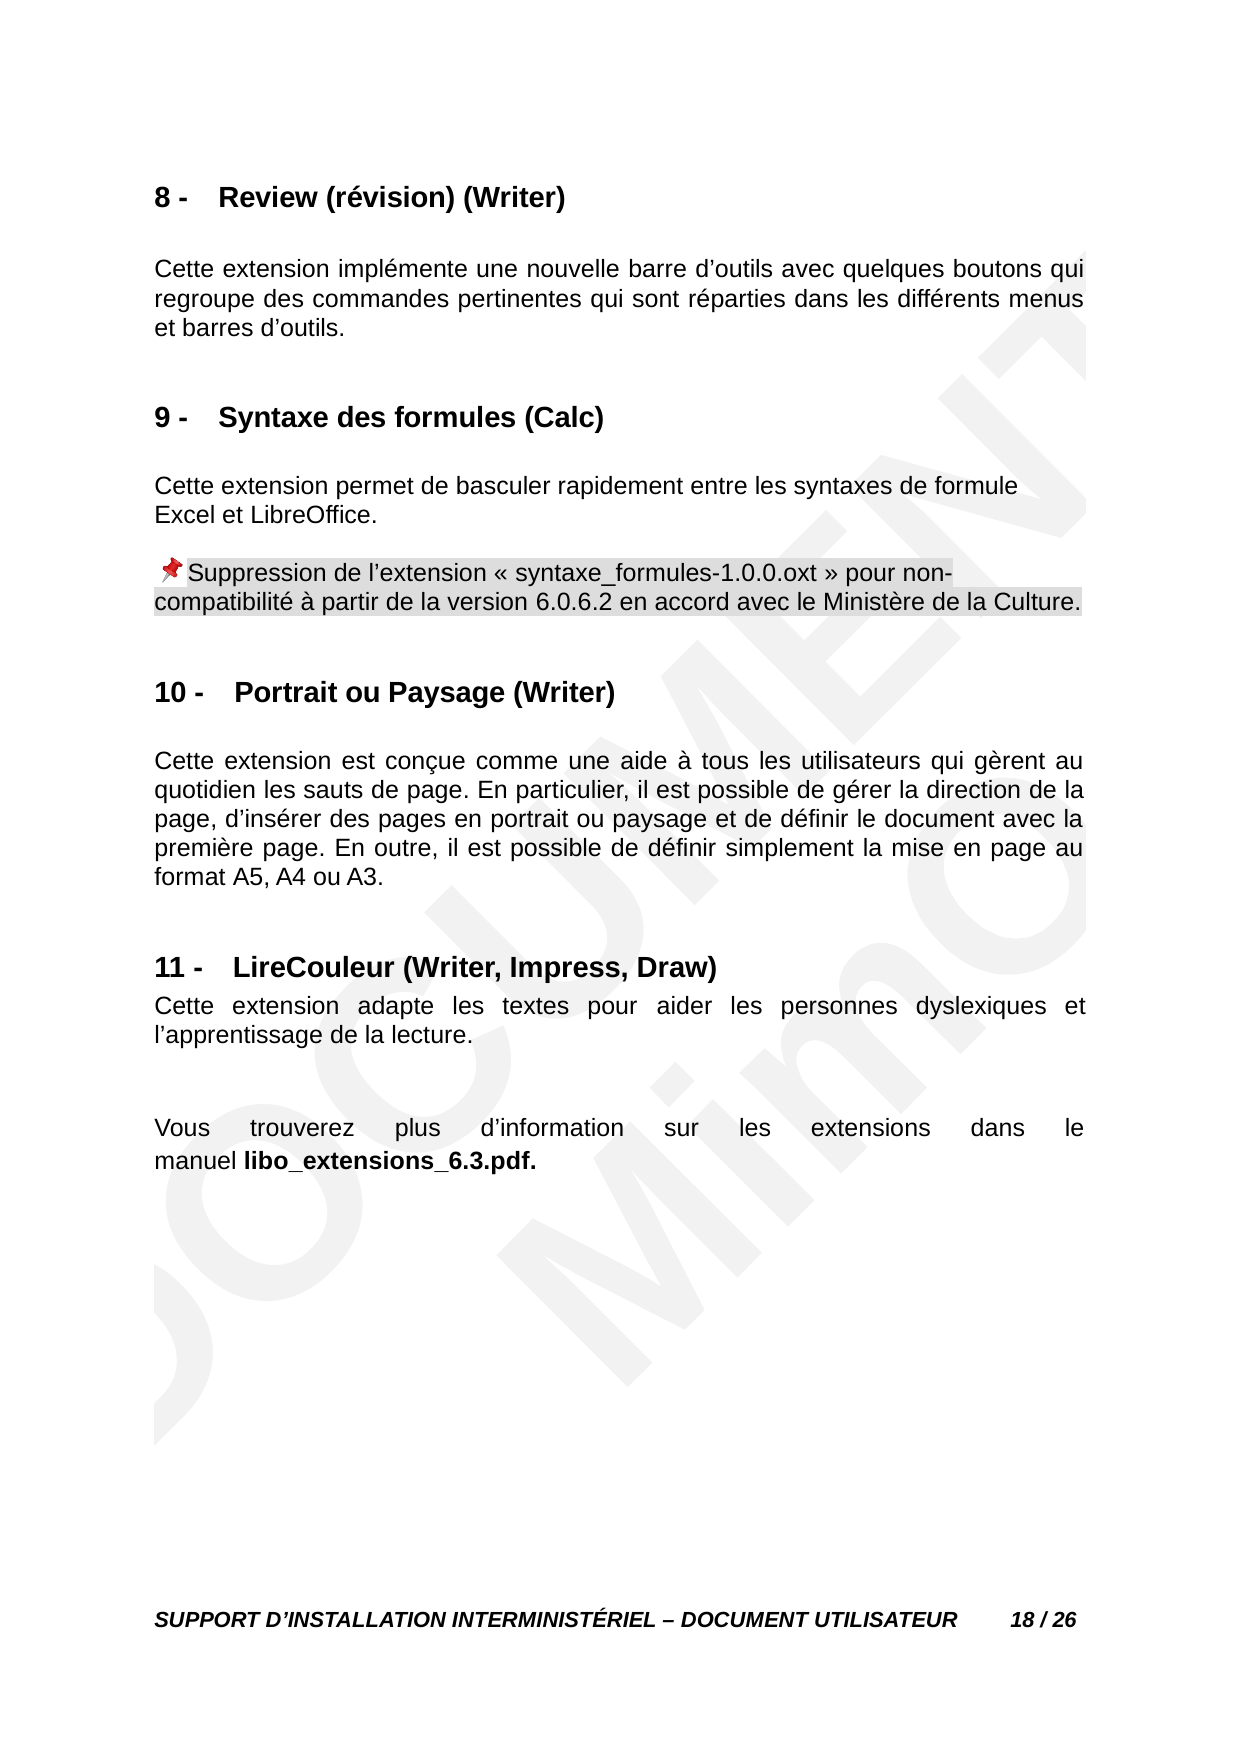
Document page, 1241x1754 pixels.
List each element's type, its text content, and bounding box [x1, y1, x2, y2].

text Suppression de l’extension « syntaxe_formules-1.0.0.oxt » pour non-compatibilité à partir de la version 6.0.6.2 en accord avec le Ministère de la Culture. [154, 558, 1086, 616]
text Cette extension adapte les textes pour aider les personnes dyslexiques et l’apprentissage de la lecture. [154, 991, 1086, 1049]
text Cette extension implémente une nouvelle barre d’outils avec quelques boutons qui regroupe des commandes pertinentes qui sont réparties dans les différents menus et barres d’outils. [154, 254, 1086, 342]
subtitle Portrait ou Paysage (Writer) [154, 675, 1086, 708]
text Vous trouverez plus d’information sur les extensions dans le manuel libo_extensions_6.3.pdf. [154, 1111, 1086, 1176]
text Cette extension est conçue comme une aide à tous les utilisateurs qui gèrent au quotidien les sauts de page. En particulier, il est possible de gérer la direction de la page, d’insérer des pages en portrait ou paysage et de définir le document avec la première page. En outre, il est possible de définir simplement la mise en page au format A5, A4 ou A3. [154, 746, 1086, 891]
text Cette extension permet de basculer rapidement entre les syntaxes de formule Excel et LibreOffice. [154, 471, 1086, 529]
subtitle LireCouleur (Writer, Impress, Draw) [154, 949, 1086, 983]
subtitle Syntaxe des formules (Calc) [154, 400, 1086, 434]
subtitle Review (révision) (Writer) [154, 180, 1086, 214]
